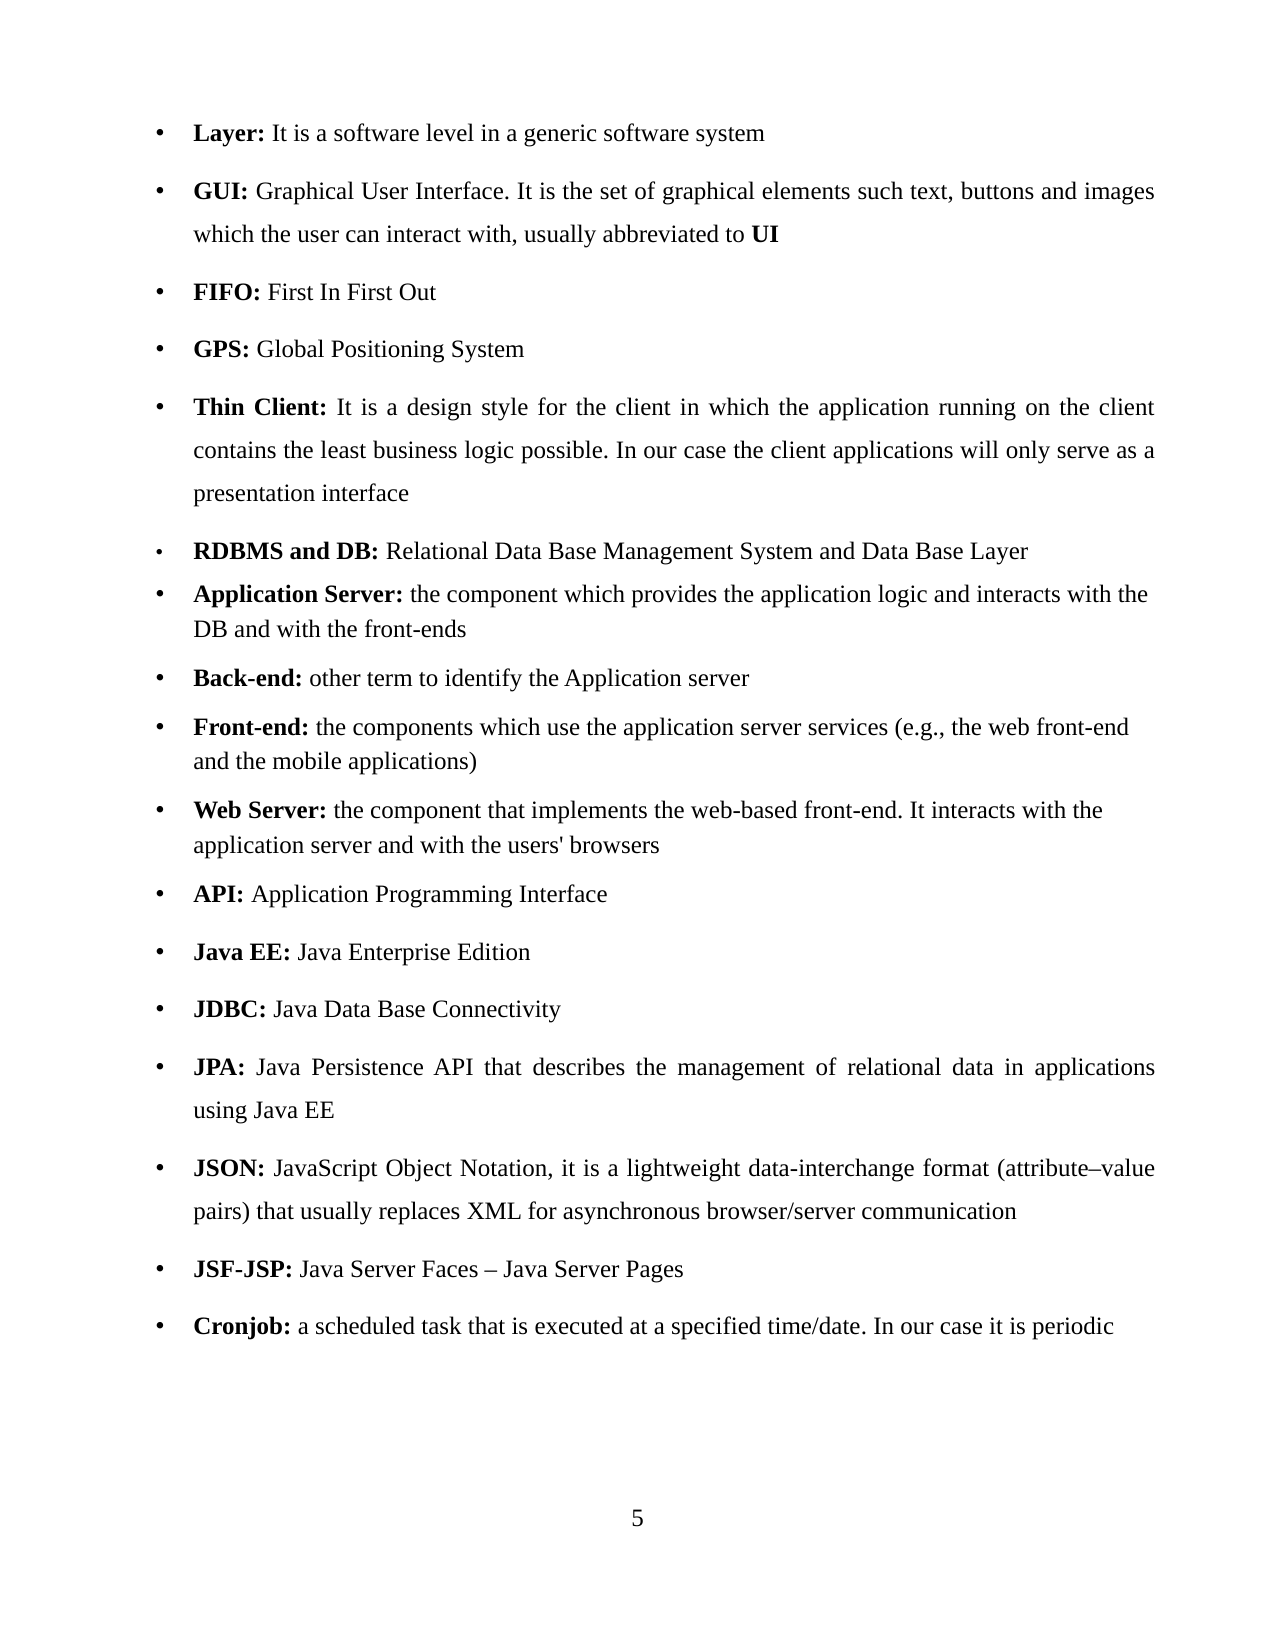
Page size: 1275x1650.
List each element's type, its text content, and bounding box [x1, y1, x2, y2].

list JSON: JavaScript Object Notation, it is a lightweight data-interchange format (attribute–value pairs) that usually replaces XML for asynchronous browser/server communication [156, 1153, 1157, 1225]
list RDBMS and DB: Relational Data Base Management System and Data Base Layer [156, 536, 1157, 565]
list JDBC: Java Data Base Connectivity [156, 994, 1157, 1023]
list GPS: Global Positioning System [156, 334, 1157, 363]
list JSF-JSP: Java Server Faces – Java Server Pages [156, 1254, 1157, 1282]
list Back-end: other term to identify the Application server [156, 663, 1157, 691]
list Web Server: the component that implements the web-based front-end. It interacts with the application server and with the users' browsers [156, 795, 1157, 858]
list Thin Client: It is a design style for the client in which the application running on the client contains the least business logic possible. In our case the client applications will only serve as a presentation interface [156, 392, 1157, 507]
list FIFO: First In First Out [156, 277, 1157, 305]
list API: Application Programming Interface [156, 879, 1157, 908]
list Front-end: the components which use the application server services (e.g., the web front-end and the mobile applications) [156, 712, 1157, 775]
list Java EE: Java Enterprise Edition [156, 937, 1157, 965]
list Application Server: the component which provides the application logic and interacts with the DB and with the front-ends [156, 579, 1157, 642]
list JPA: Java Persistence API that describes the management of relational data in applications using Java EE [156, 1052, 1157, 1124]
list Cronjob: a scheduled task that is executed at a specified time/date. In our case it is periodic [156, 1311, 1157, 1340]
list GUI: Graphical User Interface. It is the set of graphical elements such text, buttons and images which the user can interact with, usually abbreviated to UI [156, 176, 1157, 248]
list Layer: It is a software level in a generic software system [156, 118, 1157, 147]
